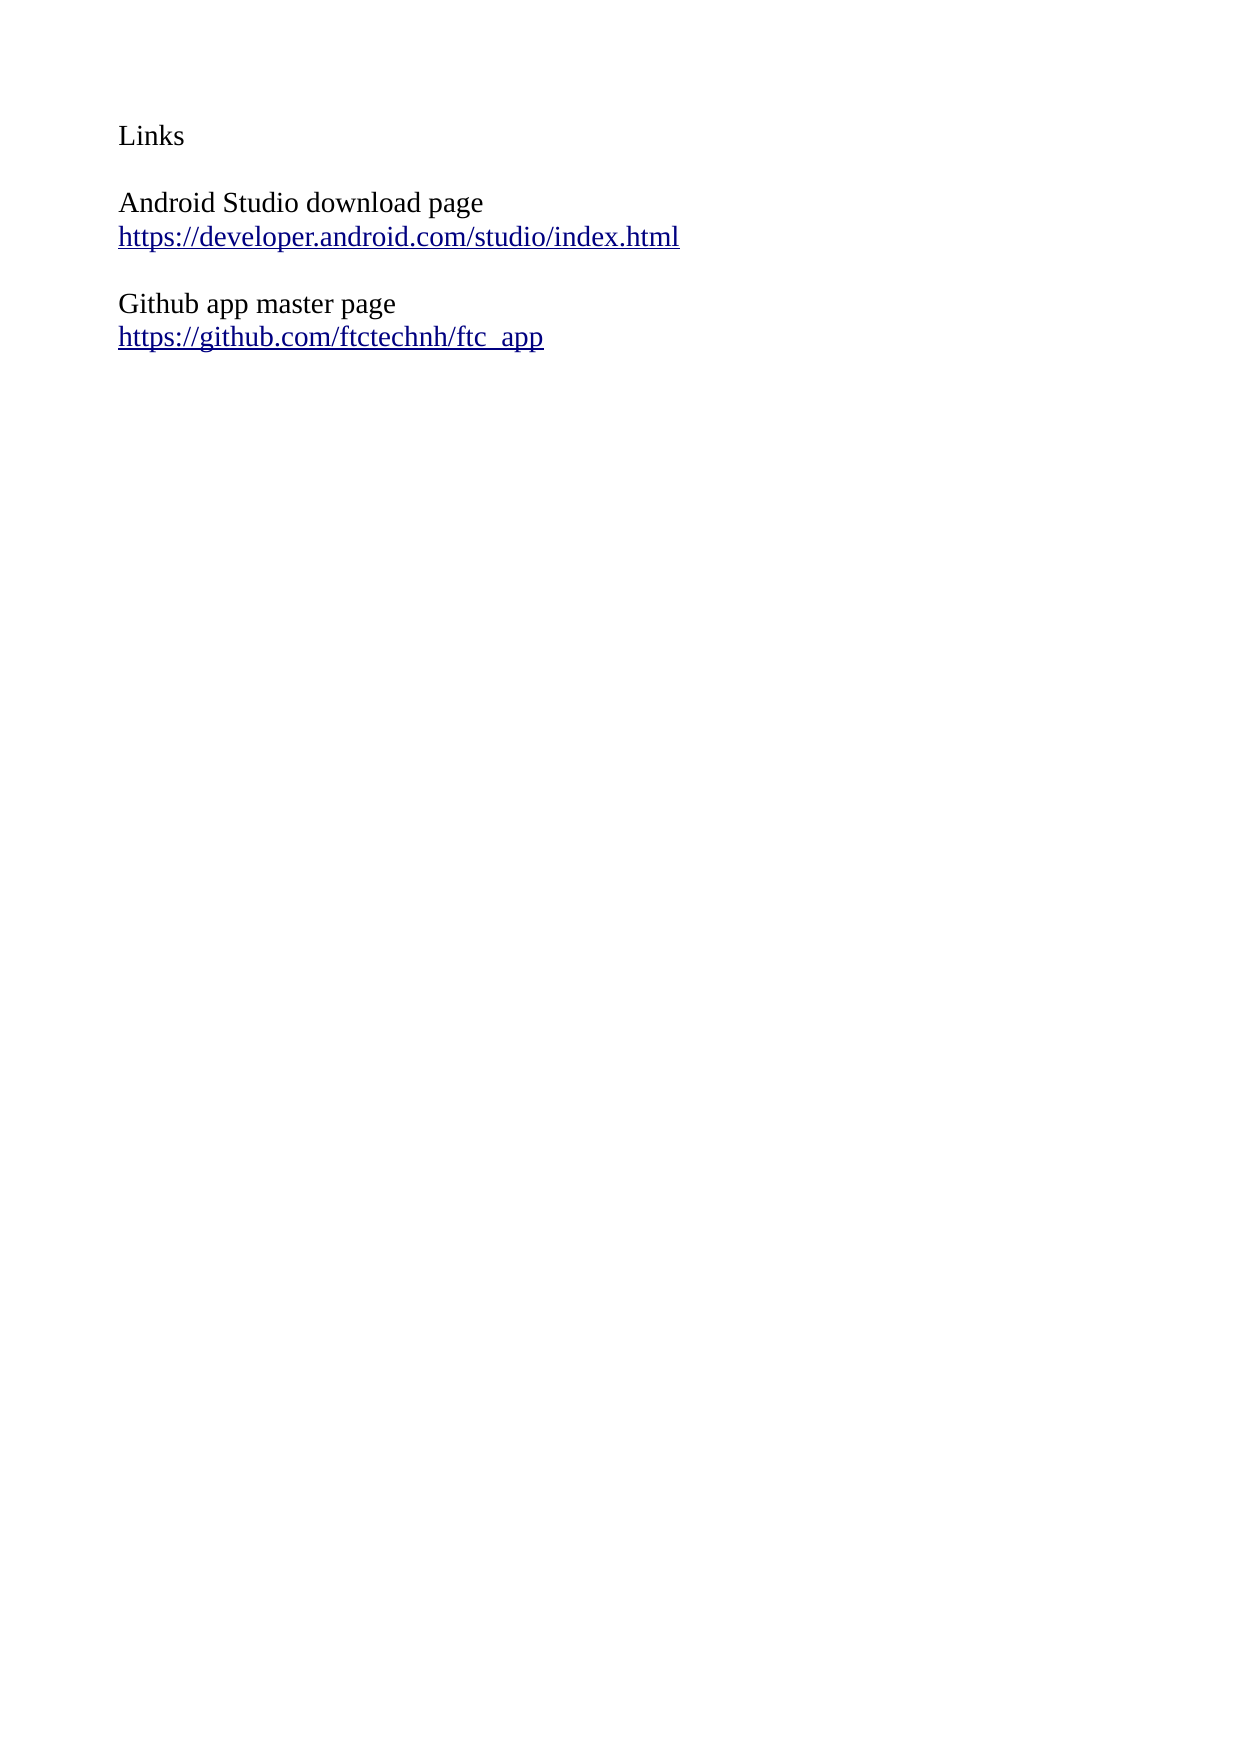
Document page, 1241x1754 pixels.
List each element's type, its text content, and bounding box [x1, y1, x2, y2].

text https://developer.android.com/studio/index.html [118, 219, 1122, 252]
text Links [118, 118, 1122, 152]
text Android Studio download page [118, 185, 1122, 219]
text Github app master page [118, 286, 1122, 319]
text https://github.com/ftctechnh/ftc_app [118, 319, 1122, 353]
